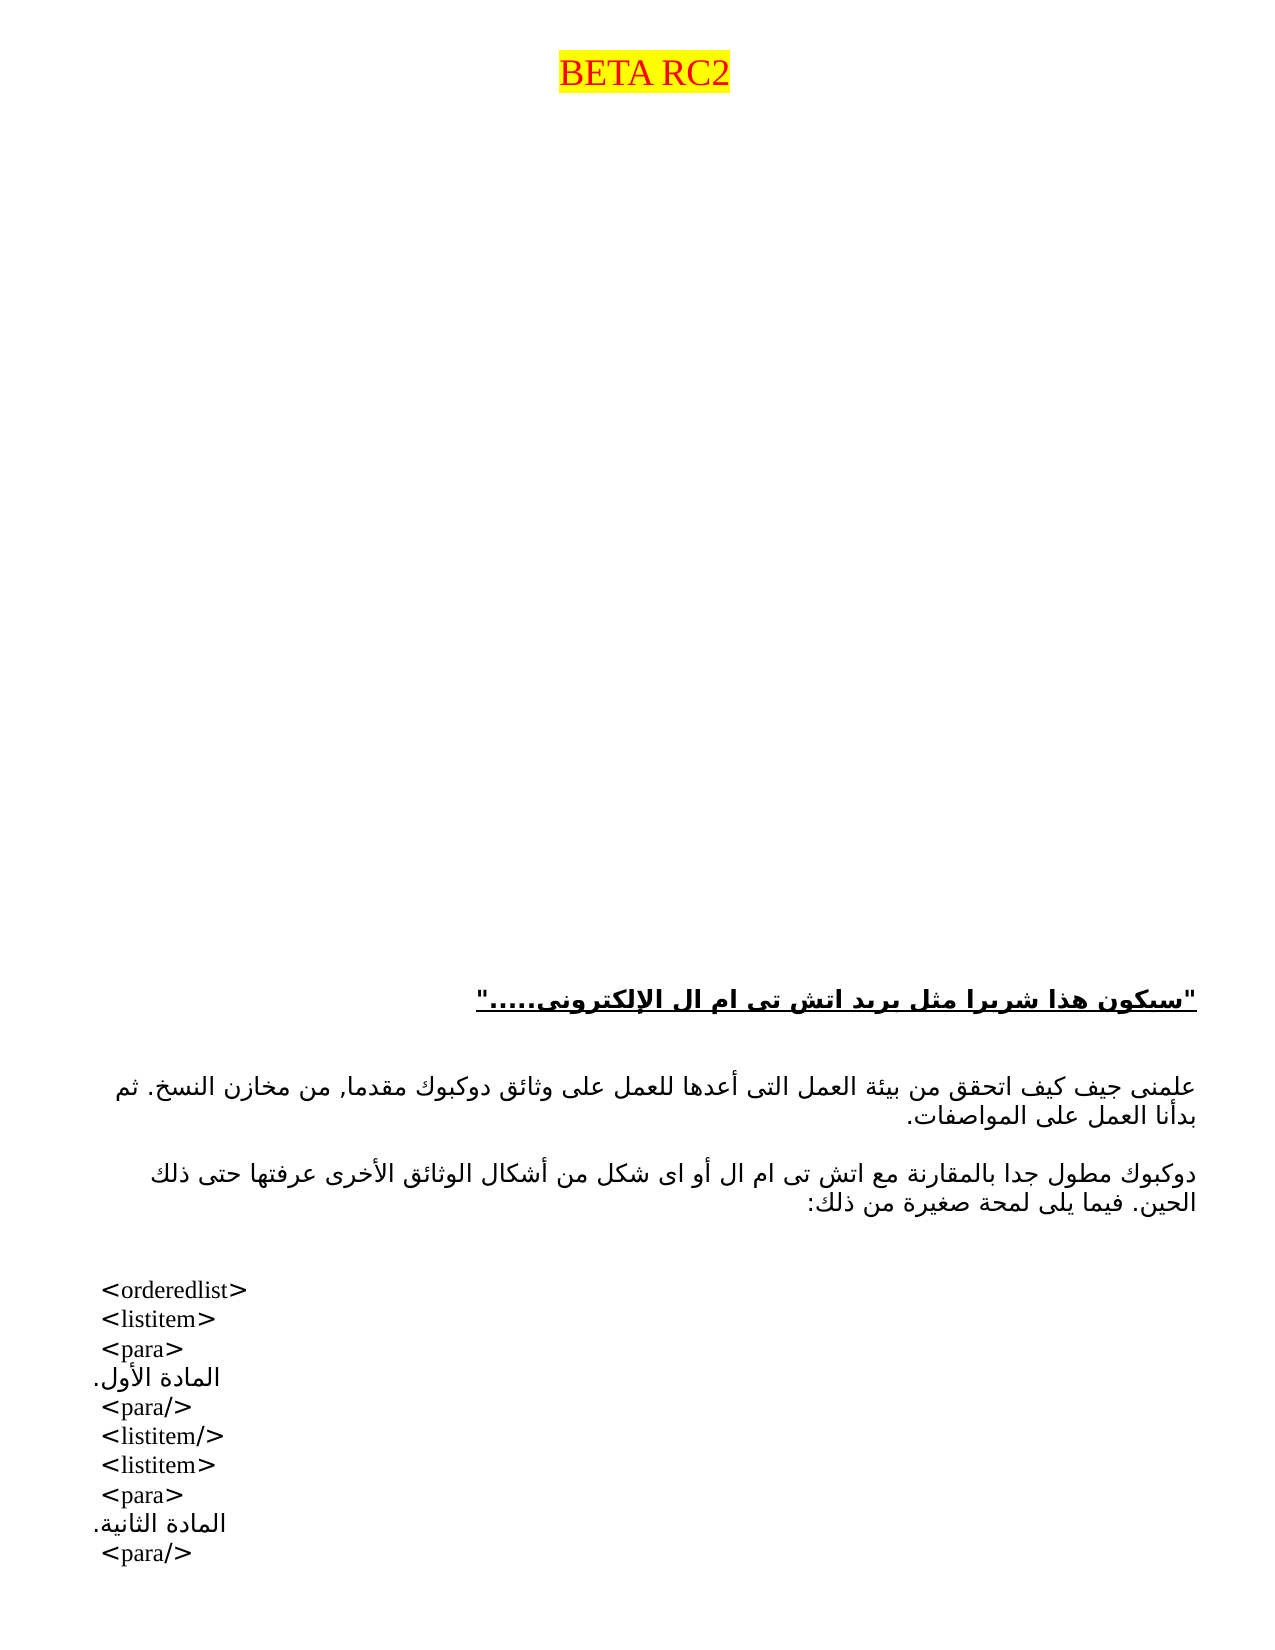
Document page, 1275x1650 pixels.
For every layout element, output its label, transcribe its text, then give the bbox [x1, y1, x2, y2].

text </para> [92, 1392, 1197, 1421]
text <orderedlist> [92, 1275, 1197, 1304]
text المادة الأول. [92, 1363, 1197, 1392]
text </listitem> [92, 1421, 1197, 1451]
text المادة الثانية. [92, 1509, 1197, 1538]
text <para> [92, 1334, 1197, 1363]
text "سيكون هذا شريرا مثل بريد اتش تى ام ال الإلكترونى....." [92, 985, 1197, 1014]
text <listitem> [92, 1451, 1197, 1480]
text علمنى جيف كيف اتحقق من بيئة العمل التى أعدها للعمل على وثائق دوكبوك مقدما, من مخازن النسخ. ثم بدأنا العمل على المواصفات. [92, 1072, 1197, 1130]
text دوكبوك مطول جدا بالمقارنة مع اتش تى ام ال أو اى شكل من أشكال الوثائق الأخرى عرفتها حتى ذلك الحين. فيما يلى لمحة صغيرة من ذلك: [92, 1159, 1197, 1217]
text </para> [92, 1538, 1197, 1568]
text <listitem> [92, 1304, 1197, 1334]
text <para> [92, 1480, 1197, 1509]
